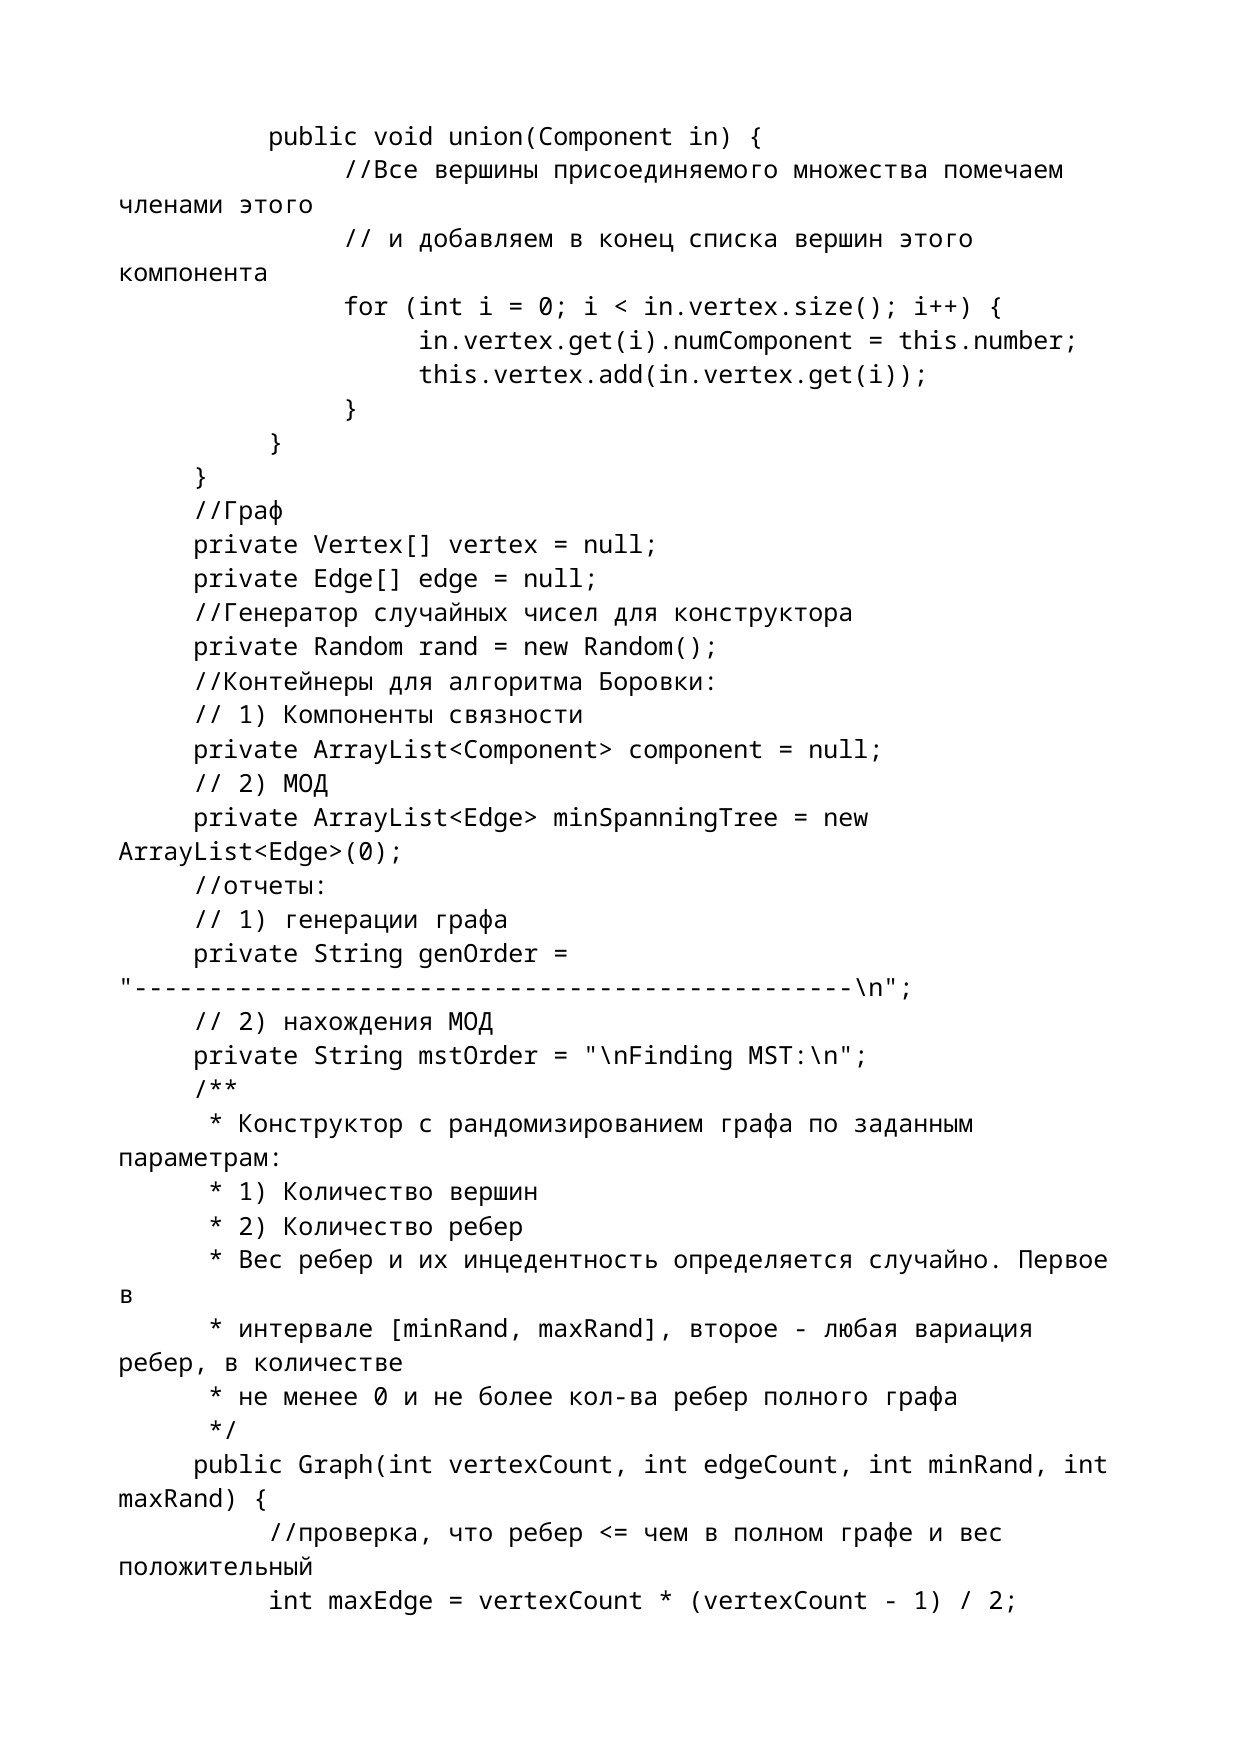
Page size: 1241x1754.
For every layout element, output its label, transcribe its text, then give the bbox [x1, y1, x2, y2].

text for (int i = 0; i < in.vertex.size(); i++) { [118, 288, 1122, 322]
text //отчеты: [118, 867, 1122, 902]
text private Vertex[] vertex = null; [118, 527, 1122, 561]
text //Генератор случайных чисел для конструктора [118, 595, 1122, 629]
text // 1) генерации графа [118, 902, 1122, 936]
text * интервале [minRand, maxRand], второе - любая вариация ребер, в количестве [118, 1310, 1122, 1378]
text } [118, 459, 1122, 493]
text //проверка, что ребер <= чем в полном графе и вес положительный [118, 1515, 1122, 1583]
text } [118, 391, 1122, 425]
text */ [118, 1412, 1122, 1447]
text * Вес ребер и их инцедентность определяется случайно. Первое в [118, 1242, 1122, 1310]
text public Graph(int vertexCount, int edgeCount, int minRand, int maxRand) { [118, 1447, 1122, 1515]
text private Random rand = new Random(); [118, 629, 1122, 663]
text private ArrayList<Edge> minSpanningTree = new ArrayList<Edge>(0); [118, 799, 1122, 867]
text // 2) нахождения МОД [118, 1004, 1122, 1038]
text // и добавляем в конец списка вершин этого компонента [118, 220, 1122, 288]
text //Граф [118, 493, 1122, 527]
text private ArrayList<Component> component = null; [118, 731, 1122, 765]
text * Конструктор с рандомизированием графа по заданным параметрам: [118, 1106, 1122, 1174]
text //Все вершины присоединяемого множества помечаем членами этого [118, 152, 1122, 220]
text // 2) МОД [118, 765, 1122, 799]
text /** [118, 1072, 1122, 1106]
text //Контейнеры для алгоритма Боровки: [118, 663, 1122, 697]
text private Edge[] edge = null; [118, 561, 1122, 595]
text * не менее 0 и не более кол-ва ребер полного графа [118, 1378, 1122, 1412]
text private String genOrder = "------------------------------------------------\n"; [118, 936, 1122, 1004]
text // 1) Компоненты связности [118, 697, 1122, 731]
text * 2) Количество ребер [118, 1208, 1122, 1242]
text int maxEdge = vertexCount * (vertexCount - 1) / 2; [118, 1583, 1122, 1617]
text this.vertex.add(in.vertex.get(i)); [118, 357, 1122, 391]
text in.vertex.get(i).numComponent = this.number; [118, 322, 1122, 357]
text } [118, 425, 1122, 459]
text * 1) Количество вершин [118, 1174, 1122, 1208]
text public void union(Component in) { [118, 118, 1122, 152]
text private String mstOrder = "\nFinding MST:\n"; [118, 1038, 1122, 1072]
